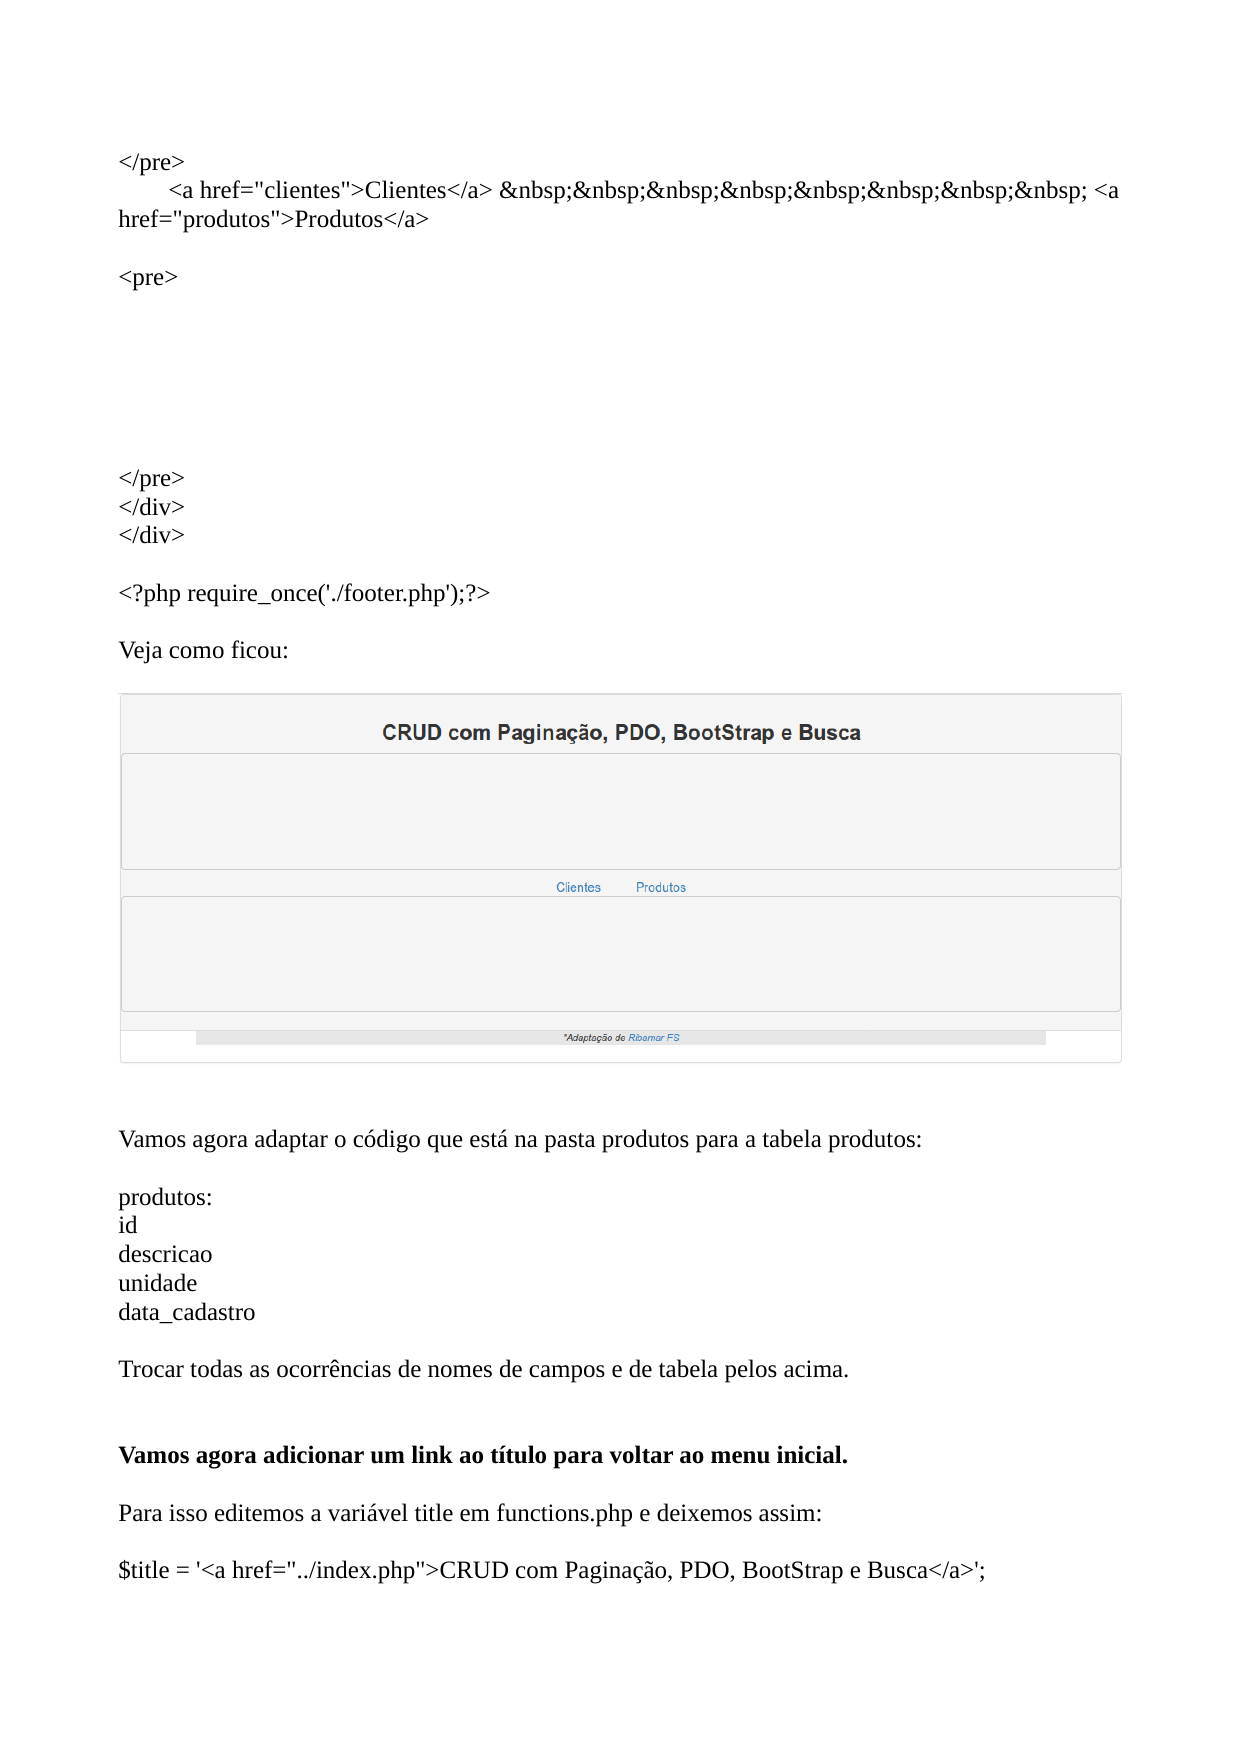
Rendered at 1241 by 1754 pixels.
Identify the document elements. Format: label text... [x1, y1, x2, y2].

text descricao [118, 1239, 1122, 1268]
text unidade [118, 1268, 1122, 1297]
text <a href="clientes">Clientes</a> &nbsp;&nbsp;&nbsp;&nbsp;&nbsp;&nbsp;&nbsp;&nbsp; <a href="produtos">Produtos</a> [118, 176, 1122, 233]
text produtos: [118, 1182, 1122, 1211]
text <?php require_once('./footer.php');?> [118, 578, 1122, 607]
text $title = '<a href="../index.php">CRUD com Paginação, PDO, BootStrap e Busca</a>'; [118, 1556, 1122, 1584]
text Vamos agora adicionar um link ao título para voltar ao menu inicial. [118, 1441, 1122, 1469]
text </pre> [118, 147, 1122, 176]
text </div> [118, 521, 1122, 549]
text </pre> [118, 463, 1122, 492]
text id [118, 1211, 1122, 1239]
text Veja como ficou: [118, 636, 1122, 664]
text <pre> [118, 262, 1122, 291]
text Trocar todas as ocorrências de nomes de campos e de tabela pelos acima. [118, 1354, 1122, 1383]
text </div> [118, 492, 1122, 521]
picture [118, 693, 1123, 1067]
text data_cadastro [118, 1297, 1122, 1326]
text Vamos agora adaptar o código que está na pasta produtos para a tabela produtos: [118, 1124, 1122, 1153]
text Para isso editemos a variável title em functions.php e deixemos assim: [118, 1498, 1122, 1527]
